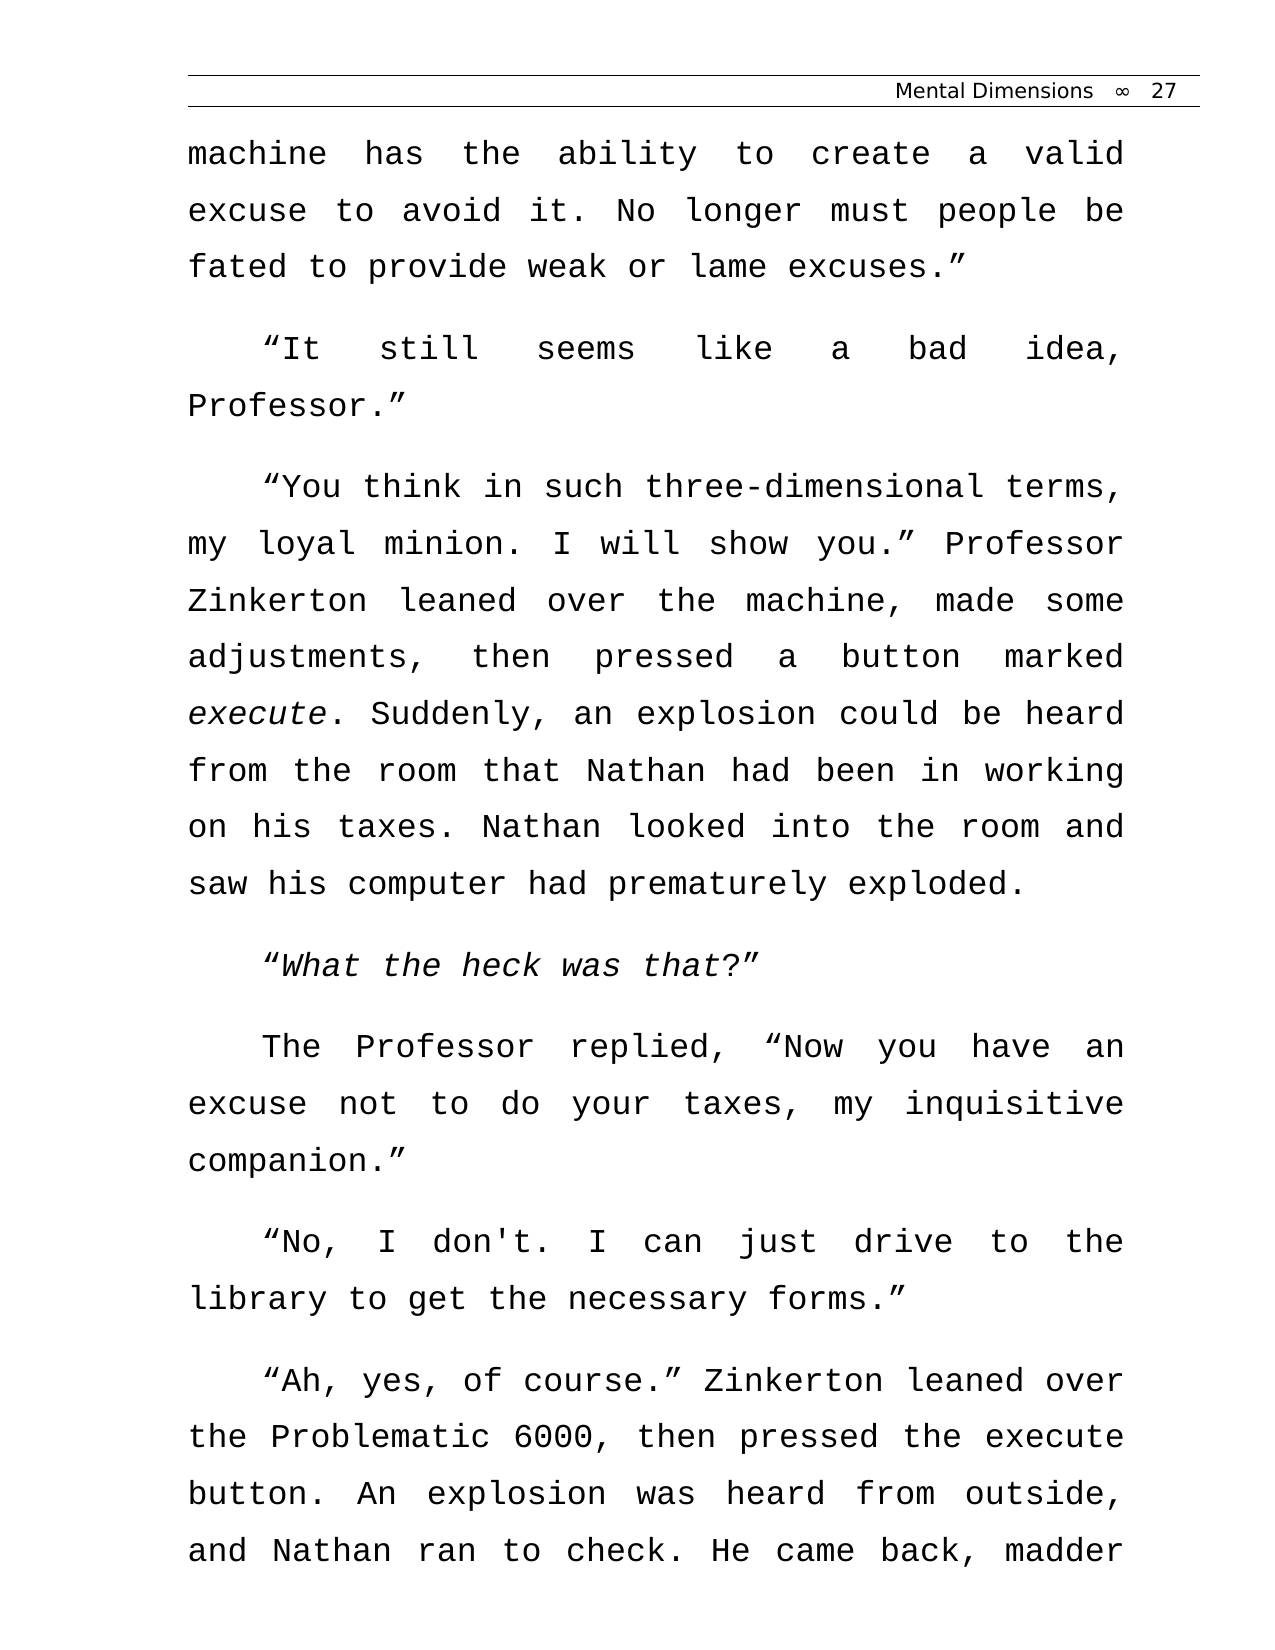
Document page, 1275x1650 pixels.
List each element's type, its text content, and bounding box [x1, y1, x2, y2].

text “You think in such three-dimensional terms, my loyal minion. I will show you.” Professor Zinkerton leaned over the machine, made some adjustments, then pressed a button marked execute. Suddenly, an explosion could be heard from the room that Nathan had been in working on his taxes. Nathan looked into the room and saw his computer had prematurely exploded. [187, 470, 1125, 904]
text “What the heck was that?” [187, 948, 1125, 986]
text machine has the ability to create a valid excuse to avoid it. No longer must people be fated to provide weak or lame excuses.” [187, 137, 1125, 288]
text The Professor replied, “Now you have an excuse not to do your taxes, my inquisitive companion.” [187, 1030, 1125, 1181]
text “No, I don't. I can just drive to the library to get the necessary forms.” [187, 1225, 1125, 1319]
text “Ah, yes, of course.” Zinkerton leaned over the Problematic 6000, then pressed the execute button. An explosion was heard from outside, and Nathan ran to check. He came back, madder [187, 1363, 1125, 1571]
text “It still seems like a bad idea, Professor.” [187, 332, 1125, 426]
